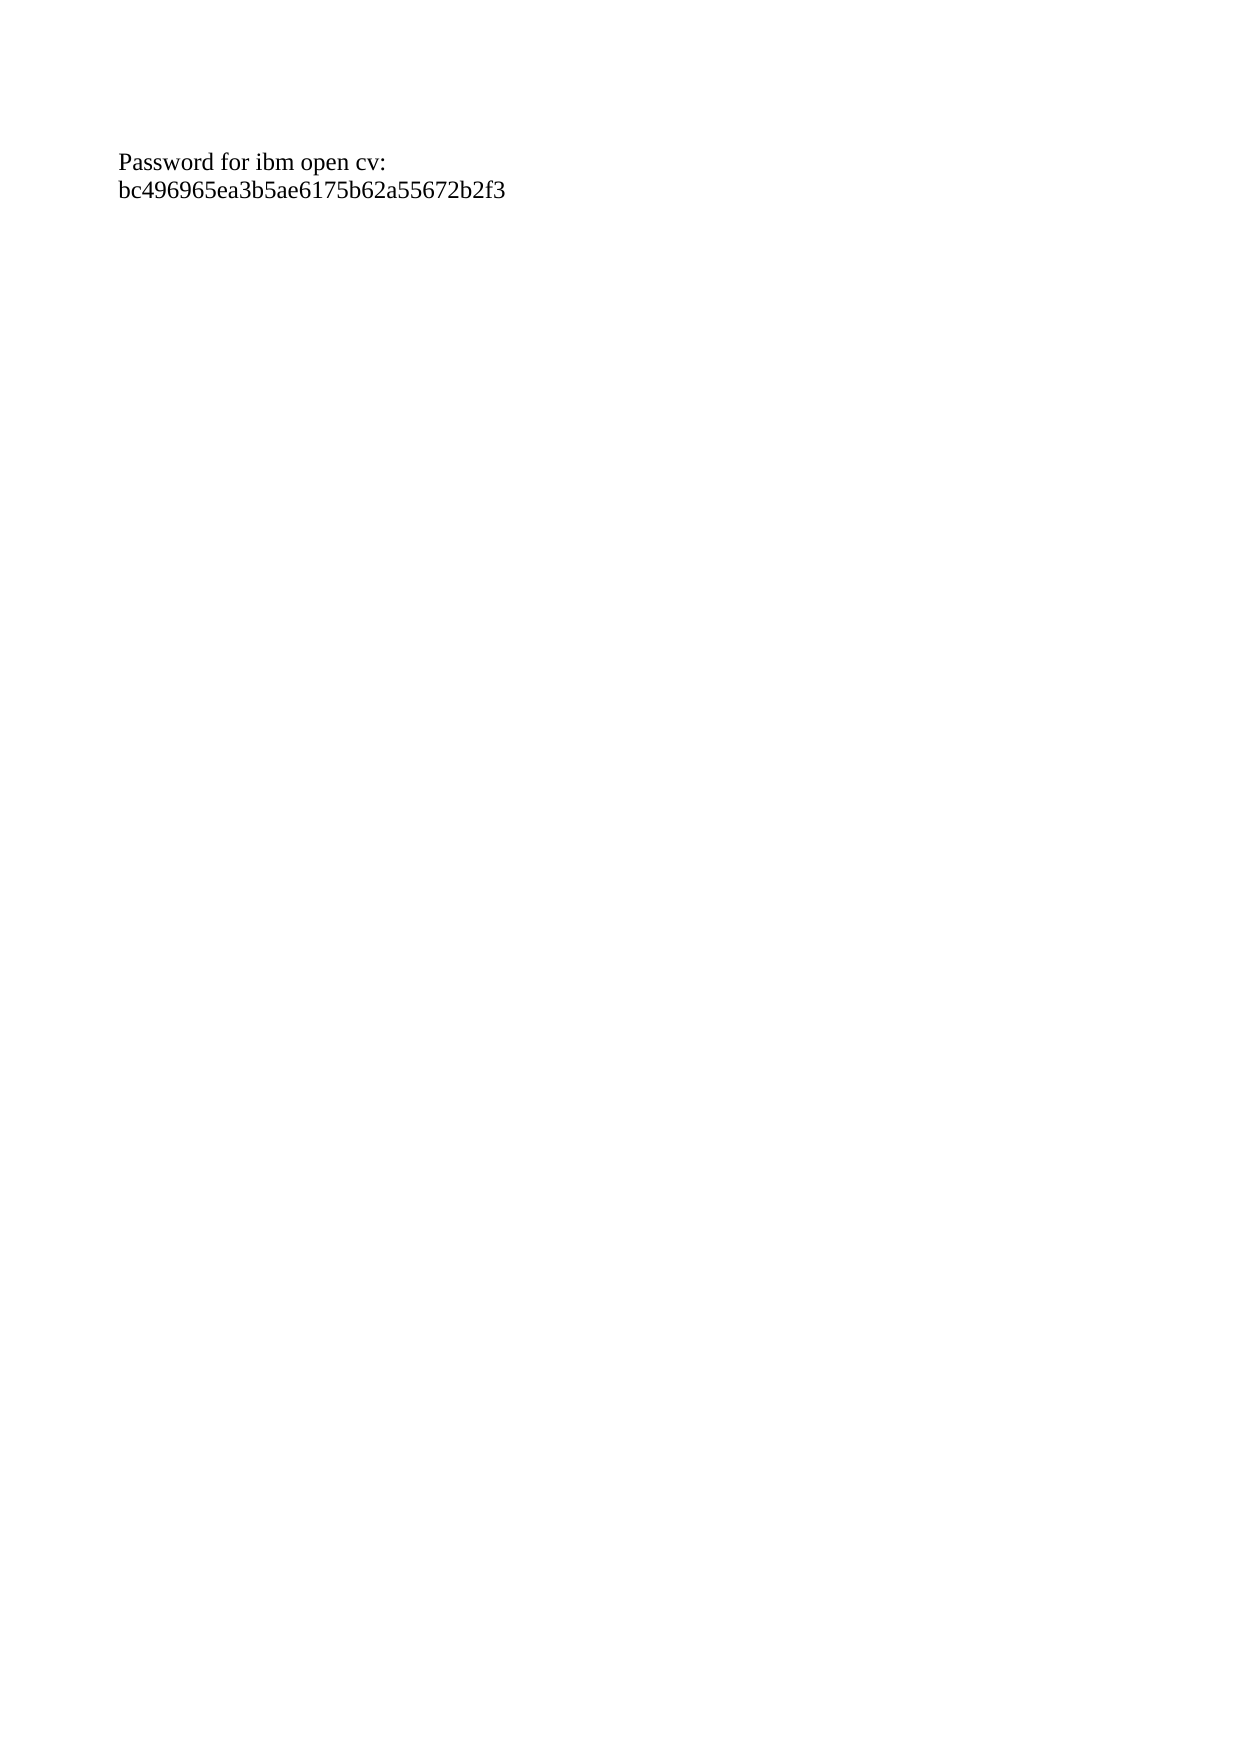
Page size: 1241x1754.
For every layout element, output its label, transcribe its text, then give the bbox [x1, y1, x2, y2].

text bc496965ea3b5ae6175b62a55672b2f3 [118, 176, 1122, 204]
text Password for ibm open cv: [118, 147, 1122, 176]
